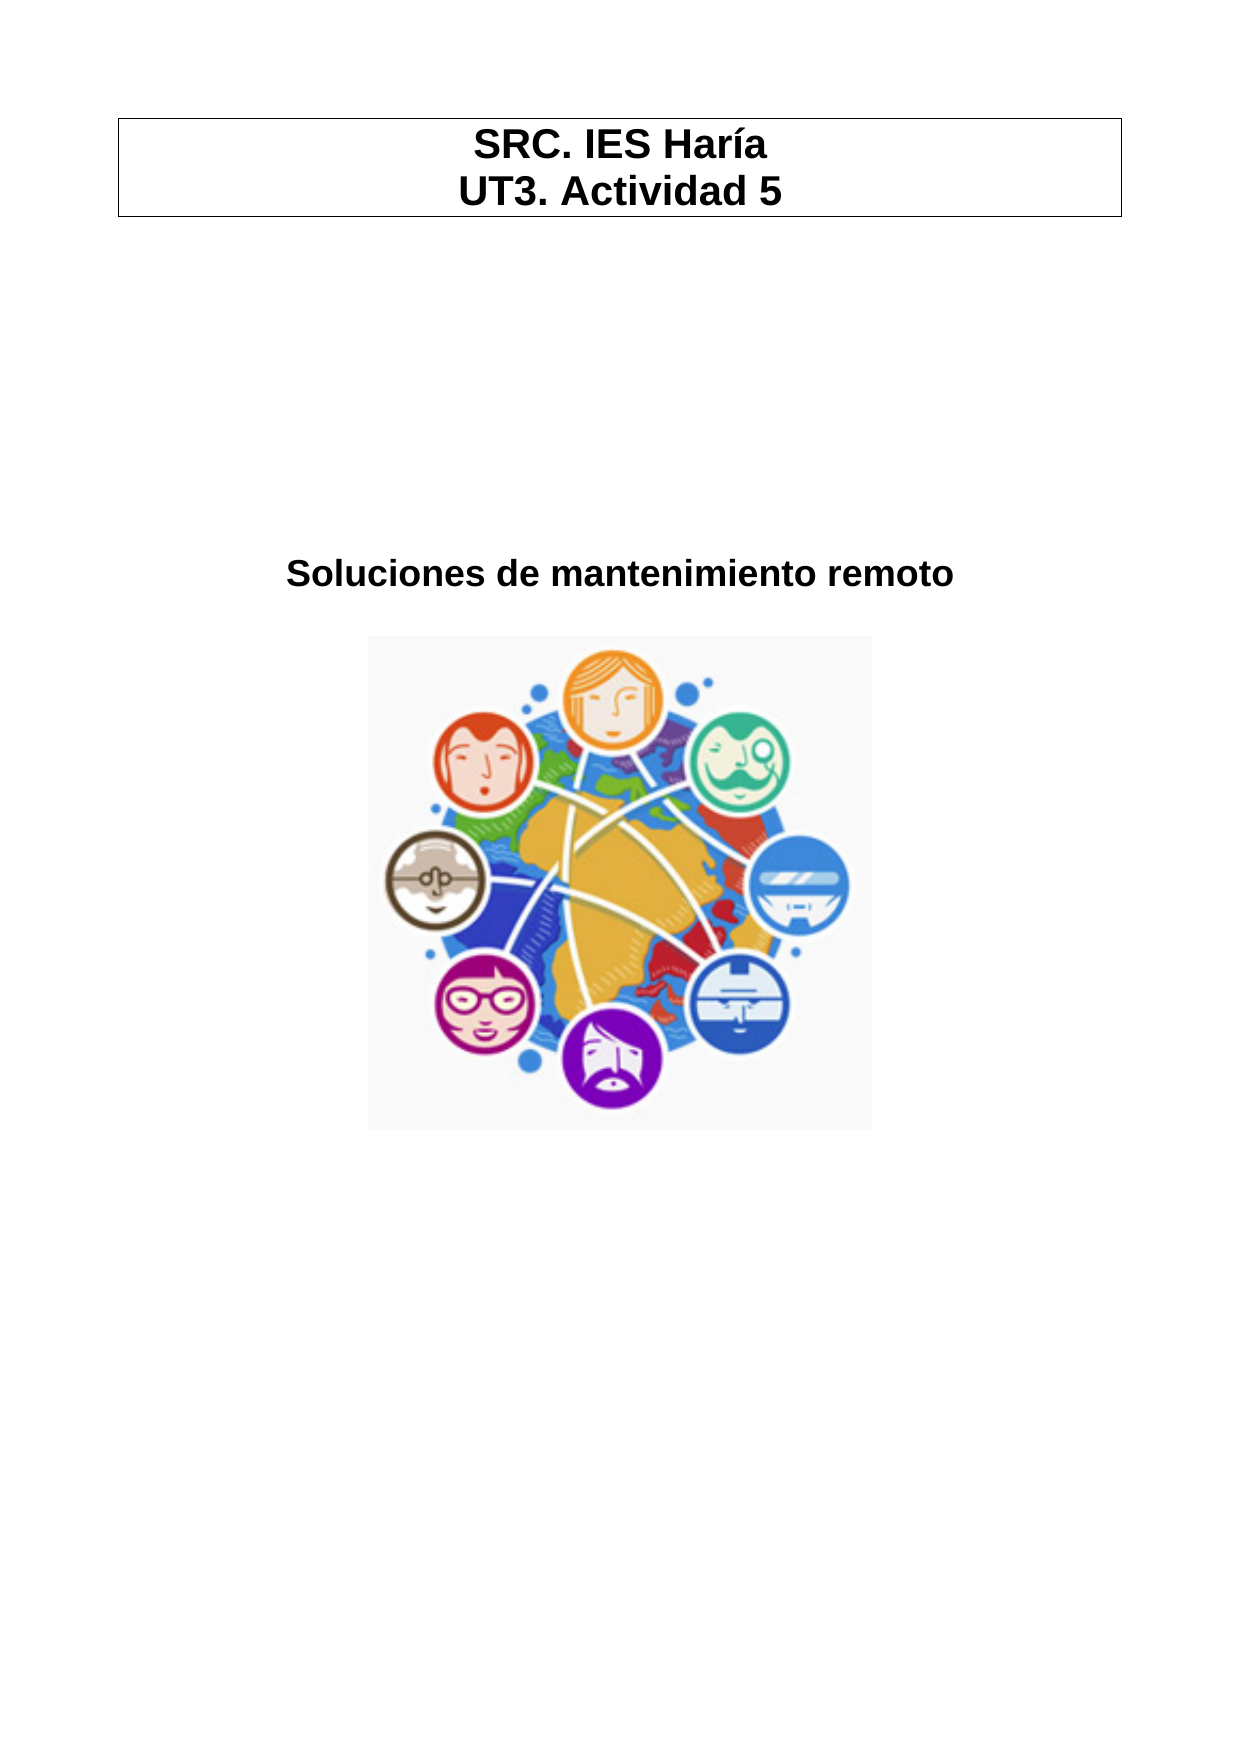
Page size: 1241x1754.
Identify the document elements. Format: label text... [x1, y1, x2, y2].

picture [367, 636, 873, 1129]
subtitle Soluciones de mantenimiento remoto [118, 552, 1122, 594]
text SRC. IES Haría [119, 119, 1121, 165]
text UT3. Actividad 5 [119, 165, 1121, 216]
